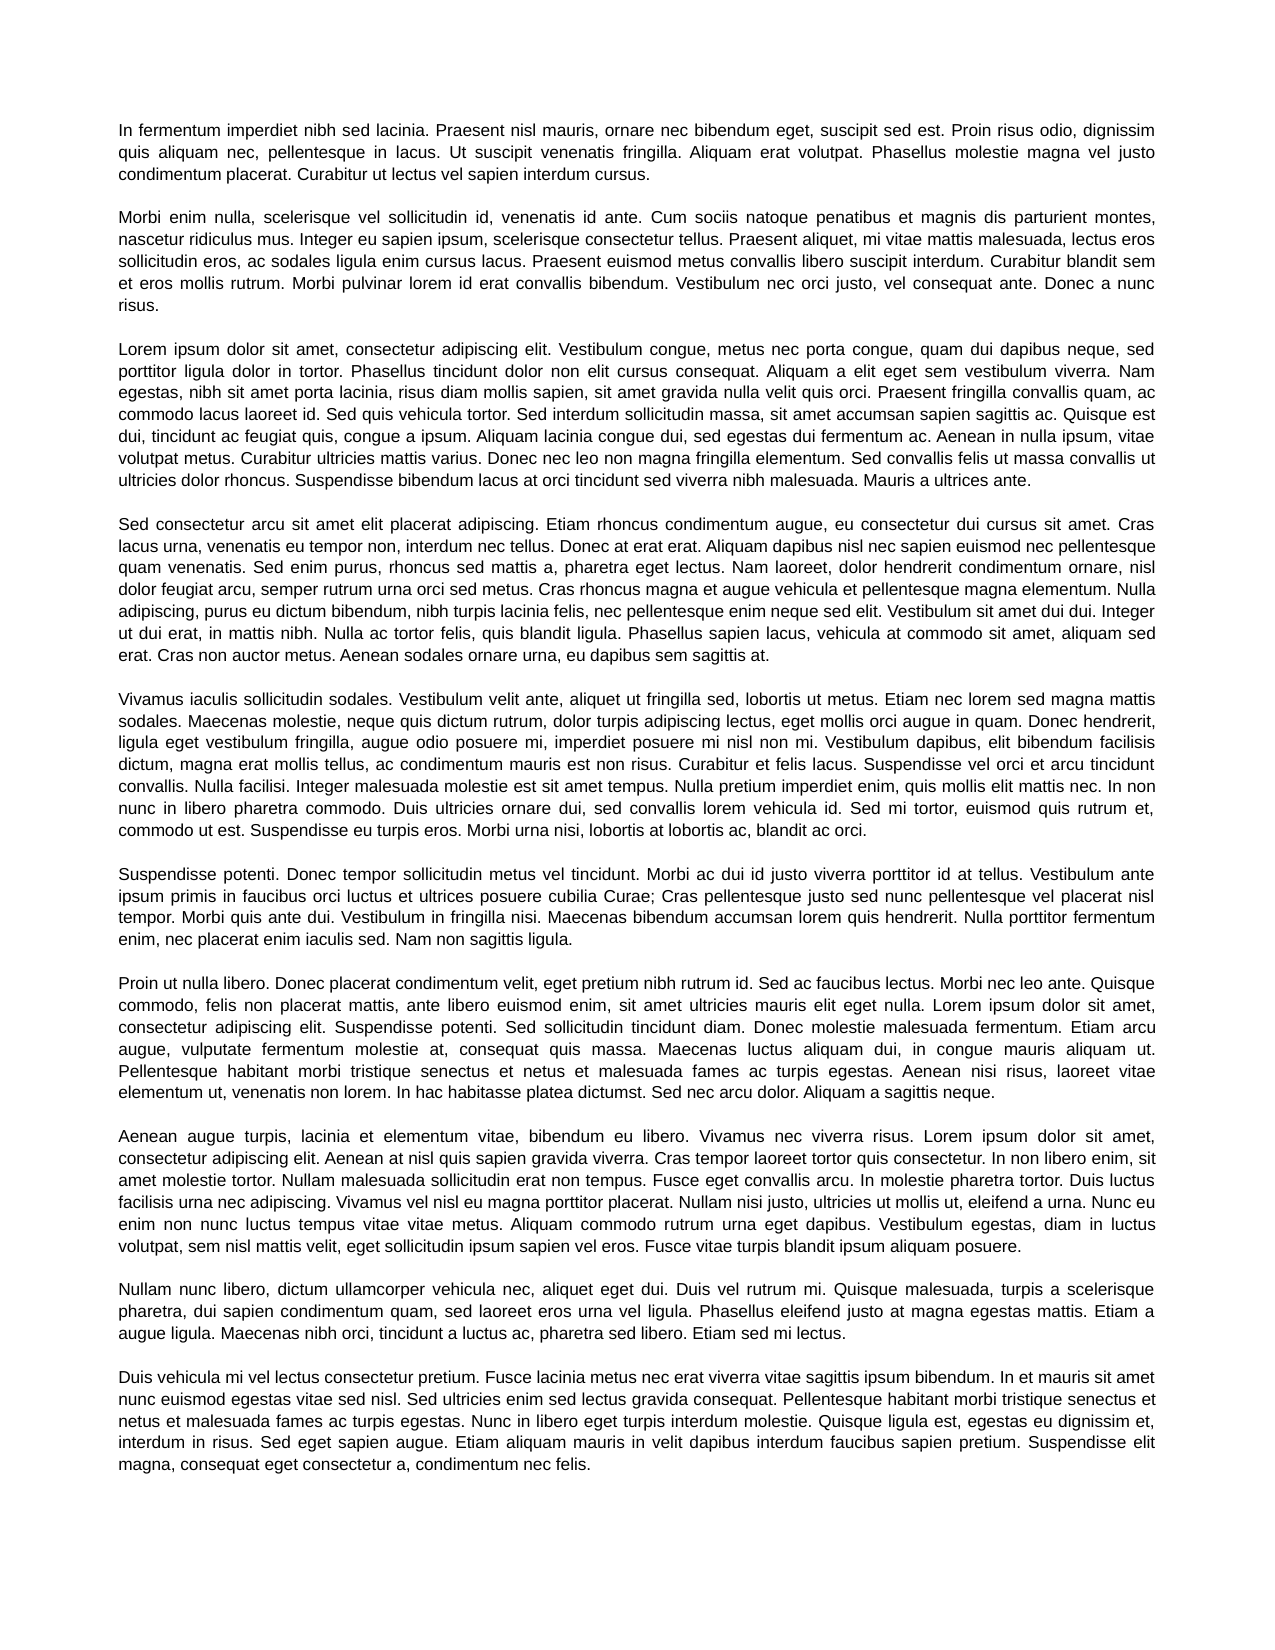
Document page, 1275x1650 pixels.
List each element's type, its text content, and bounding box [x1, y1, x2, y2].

text Vivamus iaculis sollicitudin sodales. Vestibulum velit ante, aliquet ut fringilla sed, lobortis ut metus. Etiam nec lorem sed magna mattis sodales. Maecenas molestie, neque quis dictum rutrum, dolor turpis adipiscing lectus, eget mollis orci augue in quam. Donec hendrerit, ligula eget vestibulum fringilla, augue odio posuere mi, imperdiet posuere mi nisl non mi. Vestibulum dapibus, elit bibendum facilisis dictum, magna erat mollis tellus, ac condimentum mauris est non risus. Curabitur et felis lacus. Suspendisse vel orci et arcu tincidunt convallis. Nulla facilisi. Integer malesuada molestie est sit amet tempus. Nulla pretium imperdiet enim, quis mollis elit mattis nec. In non nunc in libero pharetra commodo. Duis ultricies ornare dui, sed convallis lorem vehicula id. Sed mi tortor, euismod quis rutrum et, commodo ut est. Suspendisse eu turpis eros. Morbi urna nisi, lobortis at lobortis ac, blandit ac orci. [118, 687, 1157, 840]
text Sed consectetur arcu sit amet elit placerat adipiscing. Etiam rhoncus condimentum augue, eu consectetur dui cursus sit amet. Cras lacus urna, venenatis eu tempor non, interdum nec tellus. Donec at erat erat. Aliquam dapibus nisl nec sapien euismod nec pellentesque quam venenatis. Sed enim purus, rhoncus sed mattis a, pharetra eget lectus. Nam laoreet, dolor hendrerit condimentum ornare, nisl dolor feugiat arcu, semper rutrum urna orci sed metus. Cras rhoncus magna et augue vehicula et pellentesque magna elementum. Nulla adipiscing, purus eu dictum bibendum, nibh turpis lacinia felis, nec pellentesque enim neque sed elit. Vestibulum sit amet dui dui. Integer ut dui erat, in mattis nibh. Nulla ac tortor felis, quis blandit ligula. Phasellus sapien lacus, vehicula at commodo sit amet, aliquam sed erat. Cras non auctor metus. Aenean sodales ornare urna, eu dapibus sem sagittis at. [118, 512, 1157, 665]
text Aenean augue turpis, lacinia et elementum vitae, bibendum eu libero. Vivamus nec viverra risus. Lorem ipsum dolor sit amet, consectetur adipiscing elit. Aenean at nisl quis sapien gravida viverra. Cras tempor laoreet tortor quis consectetur. In non libero enim, sit amet molestie tortor. Nullam malesuada sollicitudin erat non tempus. Fusce eget convallis arcu. In molestie pharetra tortor. Duis luctus facilisis urna nec adipiscing. Vivamus vel nisl eu magna porttitor placerat. Nullam nisi justo, ultricies ut mollis ut, eleifend a urna. Nunc eu enim non nunc luctus tempus vitae vitae metus. Aliquam commodo rutrum urna eget dapibus. Vestibulum egestas, diam in luctus volutpat, sem nisl mattis velit, eget sollicitudin ipsum sapien vel eros. Fusce vitae turpis blandit ipsum aliquam posuere. [118, 1124, 1157, 1256]
text Proin ut nulla libero. Donec placerat condimentum velit, eget pretium nibh rutrum id. Sed ac faucibus lectus. Morbi nec leo ante. Quisque commodo, felis non placerat mattis, ante libero euismod enim, sit amet ultricies mauris elit eget nulla. Lorem ipsum dolor sit amet, consectetur adipiscing elit. Suspendisse potenti. Sed sollicitudin tincidunt diam. Donec molestie malesuada fermentum. Etiam arcu augue, vulputate fermentum molestie at, consequat quis massa. Maecenas luctus aliquam dui, in congue mauris aliquam ut. Pellentesque habitant morbi tristique senectus et netus et malesuada fames ac turpis egestas. Aenean nisi risus, laoreet vitae elementum ut, venenatis non lorem. In hac habitasse platea dictumst. Sed nec arcu dolor. Aliquam a sagittis neque. [118, 971, 1157, 1102]
text Nullam nunc libero, dictum ullamcorper vehicula nec, aliquet eget dui. Duis vel rutrum mi. Quisque malesuada, turpis a scelerisque pharetra, dui sapien condimentum quam, sed laoreet eros urna vel ligula. Phasellus eleifend justo at magna egestas mattis. Etiam a augue ligula. Maecenas nibh orci, tincidunt a luctus ac, pharetra sed libero. Etiam sed mi lectus. [118, 1277, 1157, 1343]
text Morbi enim nulla, scelerisque vel sollicitudin id, venenatis id ante. Cum sociis natoque penatibus et magnis dis parturient montes, nascetur ridiculus mus. Integer eu sapien ipsum, scelerisque consectetur tellus. Praesent aliquet, mi vitae mattis malesuada, lectus eros sollicitudin eros, ac sodales ligula enim cursus lacus. Praesent euismod metus convallis libero suscipit interdum. Curabitur blandit sem et eros mollis rutrum. Morbi pulvinar lorem id erat convallis bibendum. Vestibulum nec orci justo, vel consequat ante. Donec a nunc risus. [118, 206, 1157, 315]
text Duis vehicula mi vel lectus consectetur pretium. Fusce lacinia metus nec erat viverra vitae sagittis ipsum bibendum. In et mauris sit amet nunc euismod egestas vitae sed nisl. Sed ultricies enim sed lectus gravida consequat. Pellentesque habitant morbi tristique senectus et netus et malesuada fames ac turpis egestas. Nunc in libero eget turpis interdum molestie. Quisque ligula est, egestas eu dignissim et, interdum in risus. Sed eget sapien augue. Etiam aliquam mauris in velit dapibus interdum faucibus sapien pretium. Suspendisse elit magna, consequat eget consectetur a, condimentum nec felis. [118, 1365, 1157, 1474]
text In fermentum imperdiet nibh sed lacinia. Praesent nisl mauris, ornare nec bibendum eget, suscipit sed est. Proin risus odio, dignissim quis aliquam nec, pellentesque in lacus. Ut suscipit venenatis fringilla. Aliquam erat volutpat. Phasellus molestie magna vel justo condimentum placerat. Curabitur ut lectus vel sapien interdum cursus. [118, 118, 1157, 184]
text Lorem ipsum dolor sit amet, consectetur adipiscing elit. Vestibulum congue, metus nec porta congue, quam dui dapibus neque, sed porttitor ligula dolor in tortor. Phasellus tincidunt dolor non elit cursus consequat. Aliquam a elit eget sem vestibulum viverra. Nam egestas, nibh sit amet porta lacinia, risus diam mollis sapien, sit amet gravida nulla velit quis orci. Praesent fringilla convallis quam, ac commodo lacus laoreet id. Sed quis vehicula tortor. Sed interdum sollicitudin massa, sit amet accumsan sapien sagittis ac. Quisque est dui, tincidunt ac feugiat quis, congue a ipsum. Aliquam lacinia congue dui, sed egestas dui fermentum ac. Aenean in nulla ipsum, vitae volutpat metus. Curabitur ultricies mattis varius. Donec nec leo non magna fringilla elementum. Sed convallis felis ut massa convallis ut ultricies dolor rhoncus. Suspendisse bibendum lacus at orci tincidunt sed viverra nibh malesuada. Mauris a ultrices ante. [118, 337, 1157, 490]
text Suspendisse potenti. Donec tempor sollicitudin metus vel tincidunt. Morbi ac dui id justo viverra porttitor id at tellus. Vestibulum ante ipsum primis in faucibus orci luctus et ultrices posuere cubilia Curae; Cras pellentesque justo sed nunc pellentesque vel placerat nisl tempor. Morbi quis ante dui. Vestibulum in fringilla nisi. Maecenas bibendum accumsan lorem quis hendrerit. Nulla porttitor fermentum enim, nec placerat enim iaculis sed. Nam non sagittis ligula. [118, 862, 1157, 949]
